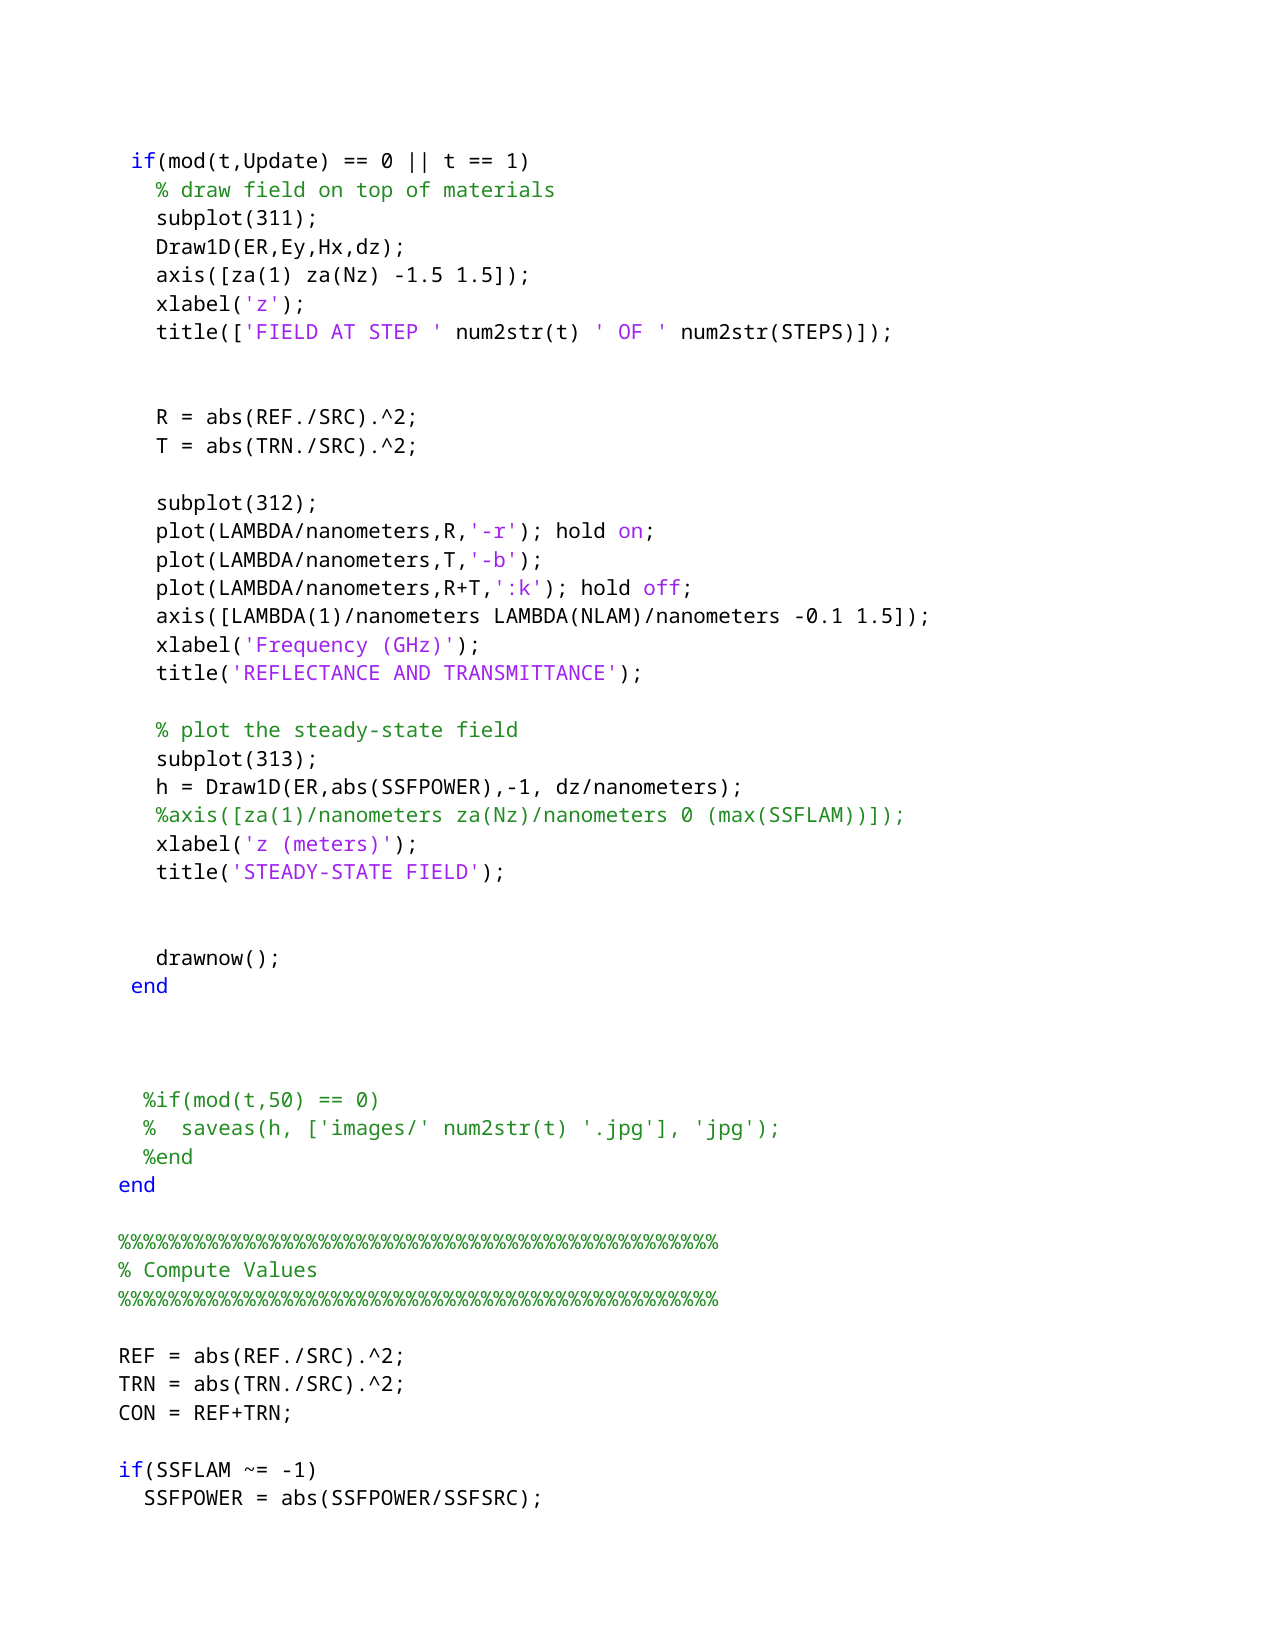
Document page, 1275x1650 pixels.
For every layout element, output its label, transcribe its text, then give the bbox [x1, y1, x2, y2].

text CON = REF+TRN; [118, 1398, 1157, 1426]
text subplot(312); [118, 488, 1157, 516]
text SSFPOWER = abs(SSFPOWER/SSFSRC); [118, 1483, 1157, 1512]
text title(['FIELD AT STEP ' num2str(t) ' OF ' num2str(STEPS)]); [118, 317, 1157, 346]
text T = abs(TRN./SRC).^2; [118, 431, 1157, 459]
text title('REFLECTANCE AND TRANSMITTANCE'); [118, 658, 1157, 687]
text subplot(311); [118, 203, 1157, 232]
text h = Draw1D(ER,abs(SSFPOWER),-1, dz/nanometers); [118, 772, 1157, 801]
text if(mod(t,Update) == 0 || t == 1) [118, 147, 1157, 175]
text plot(LAMBDA/nanometers,R+T,':k'); hold off; [118, 573, 1157, 602]
text Draw1D(ER,Ey,Hx,dz); [118, 232, 1157, 260]
text %%%%%%%%%%%%%%%%%%%%%%%%%%%%%%%%%%%%%%%%%%%%%%%% [118, 1227, 1157, 1256]
text if(SSFLAM ~= -1) [118, 1455, 1157, 1483]
text xlabel('z'); [118, 289, 1157, 317]
text %axis([za(1)/nanometers za(Nz)/nanometers 0 (max(SSFLAM))]); [118, 801, 1157, 829]
text end [118, 971, 1157, 1000]
text subplot(313); [118, 744, 1157, 772]
text REF = abs(REF./SRC).^2; [118, 1341, 1157, 1369]
text axis([za(1) za(Nz) -1.5 1.5]); [118, 260, 1157, 289]
text % plot the steady-state field [118, 715, 1157, 744]
text end [118, 1170, 1157, 1199]
text plot(LAMBDA/nanometers,T,'-b'); [118, 545, 1157, 573]
text %if(mod(t,50) == 0) [118, 1085, 1157, 1113]
text title('STEADY-STATE FIELD'); [118, 857, 1157, 886]
text % draw field on top of materials [118, 175, 1157, 203]
text % Compute Values [118, 1256, 1157, 1284]
text %end [118, 1142, 1157, 1170]
text xlabel('Frequency (GHz)'); [118, 630, 1157, 658]
text plot(LAMBDA/nanometers,R,'-r'); hold on; [118, 516, 1157, 545]
text axis([LAMBDA(1)/nanometers LAMBDA(NLAM)/nanometers -0.1 1.5]); [118, 602, 1157, 630]
text % saveas(h, ['images/' num2str(t) '.jpg'], 'jpg'); [118, 1113, 1157, 1142]
text %%%%%%%%%%%%%%%%%%%%%%%%%%%%%%%%%%%%%%%%%%%%%%%% [118, 1284, 1157, 1312]
text TRN = abs(TRN./SRC).^2; [118, 1369, 1157, 1398]
text drawnow(); [118, 943, 1157, 971]
text xlabel('z (meters)'); [118, 829, 1157, 857]
text R = abs(REF./SRC).^2; [118, 402, 1157, 431]
